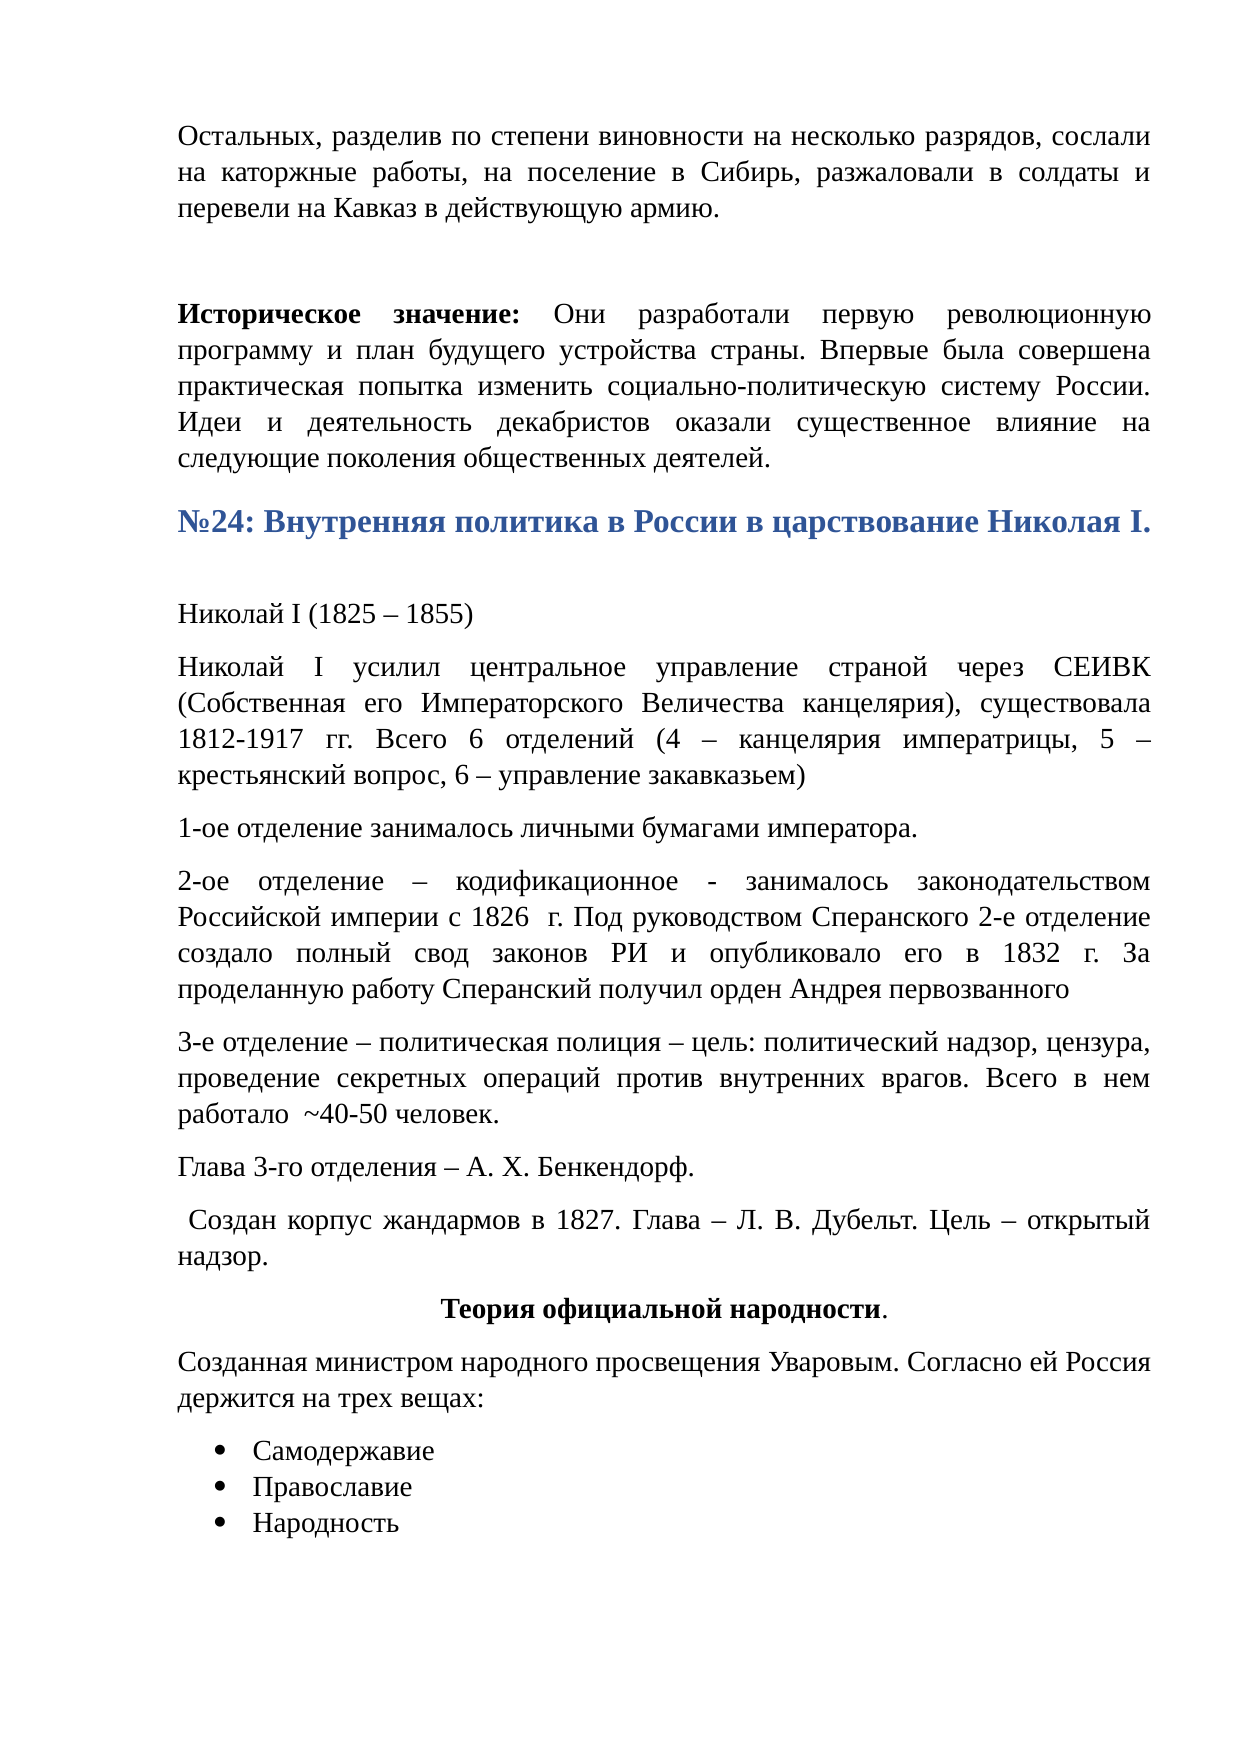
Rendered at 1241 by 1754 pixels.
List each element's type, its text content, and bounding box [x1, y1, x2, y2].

list Православие [215, 1469, 1152, 1503]
text Николай I усилил центральное управление страной через СЕИВК (Собственная его Императорского Величества канцелярия), существовала 1812-1917 гг. Всего 6 отделений (4 – канцелярия императрицы, 5 – крестьянский вопрос, 6 – управление закавказьем) [177, 649, 1152, 791]
text 1-ое отделение занималось личными бумагами императора. [177, 810, 1152, 843]
text Остальных, разделив по степени виновности на несколько разрядов, сослали на каторжные работы, на поселение в Сибирь, разжаловали в солдаты и перевели на Кавказ в действующую армию. [177, 118, 1152, 224]
text Создан корпус жандармов в 1827. Глава – Л. В. Дубельт. Цель – открытый надзор. [177, 1202, 1152, 1272]
text Глава 3-го отделения – А. Х. Бенкендорф. [177, 1149, 1152, 1183]
subtitle №24: Внутренняя политика в России в царствование Николая I. [177, 502, 1152, 540]
list Самодержавие [215, 1433, 1152, 1466]
text 3-е отделение – политическая полиция – цель: политический надзор, цензура, проведение секретных операций против внутренних врагов. Всего в нем работало ~40-50 человек. [177, 1024, 1152, 1130]
text Историческое значение: Они разработали первую революционную программу и план будущего устройства страны. Впервые была совершена практическая попытка изменить социально-политическую систему России. Идеи и деятельность декабристов оказали существенное влияние на следующие поколения общественных деятелей. [177, 296, 1152, 474]
text Теория официальной народности. [177, 1291, 1152, 1324]
list Народность [215, 1505, 1152, 1539]
text Созданная министром народного просвещения Уваровым. Согласно ей Россия держится на трех вещах: [177, 1344, 1152, 1413]
text Николай I (1825 – 1855) [177, 596, 1152, 629]
text 2-ое отделение – кодификационное - занималось законодательством Российской империи с 1826 г. Под руководством Сперанского 2-е отделение создало полный свод законов РИ и опубликовало его в 1832 г. За проделанную работу Сперанский получил орден Андрея первозванного [177, 863, 1152, 1005]
